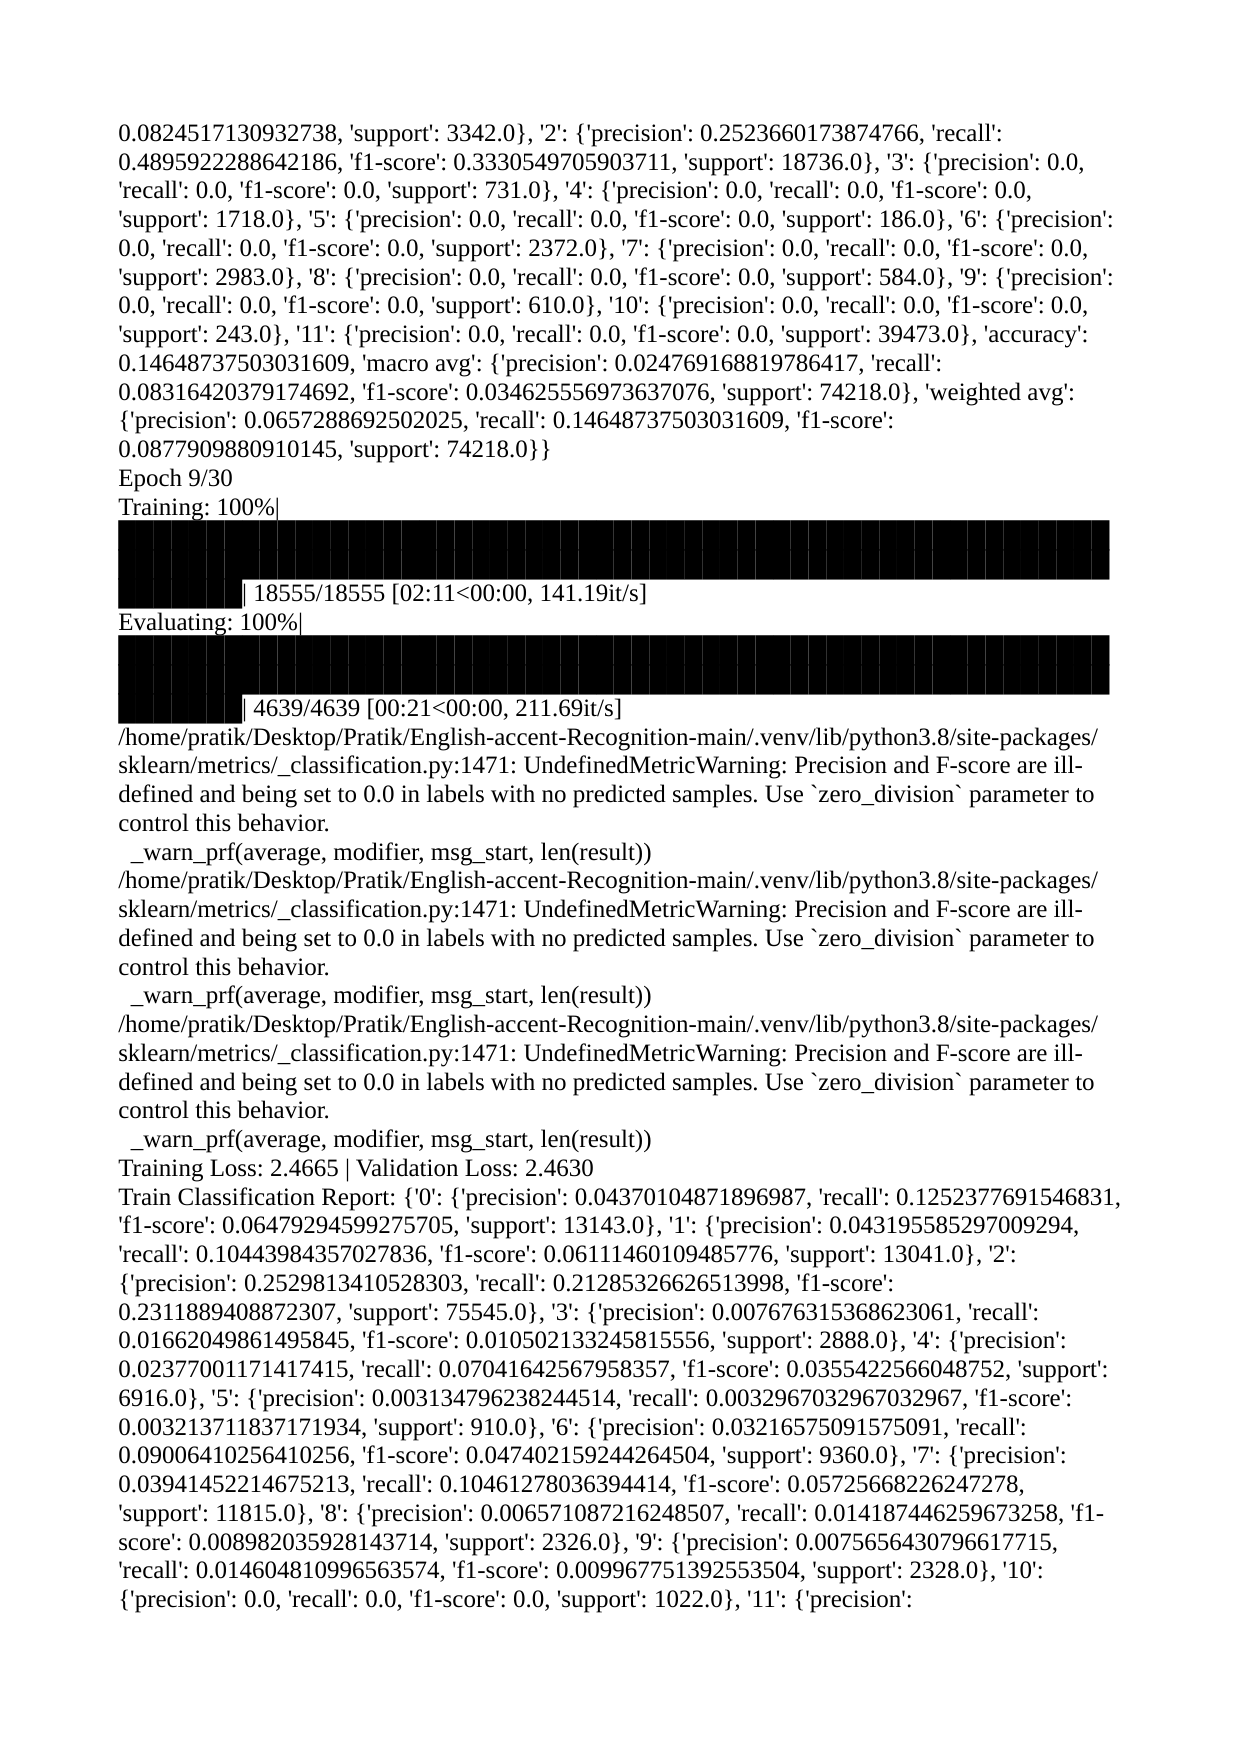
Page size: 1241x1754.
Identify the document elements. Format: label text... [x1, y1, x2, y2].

text /home/pratik/Desktop/Pratik/English-accent-Recognition-main/.venv/lib/python3.8/site-packages/sklearn/metrics/_classification.py:1471: UndefinedMetricWarning: Precision and F-score are ill-defined and being set to 0.0 in labels with no predicted samples. Use `zero_division` parameter to control this behavior. [118, 722, 1122, 837]
text Epoch 9/30 [118, 463, 1122, 492]
text _warn_prf(average, modifier, msg_start, len(result)) [118, 1124, 1122, 1153]
text 0.0824517130932738, 'support': 3342.0}, '2': {'precision': 0.2523660173874766, 'recall': 0.4895922288642186, 'f1-score': 0.3330549705903711, 'support': 18736.0}, '3': {'precision': 0.0, 'recall': 0.0, 'f1-score': 0.0, 'support': 731.0}, '4': {'precision': 0.0, 'recall': 0.0, 'f1-score': 0.0, 'support': 1718.0}, '5': {'precision': 0.0, 'recall': 0.0, 'f1-score': 0.0, 'support': 186.0}, '6': {'precision': 0.0, 'recall': 0.0, 'f1-score': 0.0, 'support': 2372.0}, '7': {'precision': 0.0, 'recall': 0.0, 'f1-score': 0.0, 'support': 2983.0}, '8': {'precision': 0.0, 'recall': 0.0, 'f1-score': 0.0, 'support': 584.0}, '9': {'precision': 0.0, 'recall': 0.0, 'f1-score': 0.0, 'support': 610.0}, '10': {'precision': 0.0, 'recall': 0.0, 'f1-score': 0.0, 'support': 243.0}, '11': {'precision': 0.0, 'recall': 0.0, 'f1-score': 0.0, 'support': 39473.0}, 'accuracy': 0.14648737503031609, 'macro avg': {'precision': 0.024769168819786417, 'recall': 0.08316420379174692, 'f1-score': 0.034625556973637076, 'support': 74218.0}, 'weighted avg': {'precision': 0.0657288692502025, 'recall': 0.14648737503031609, 'f1-score': 0.0877909880910145, 'support': 74218.0}} [118, 118, 1122, 463]
text /home/pratik/Desktop/Pratik/English-accent-Recognition-main/.venv/lib/python3.8/site-packages/sklearn/metrics/_classification.py:1471: UndefinedMetricWarning: Precision and F-score are ill-defined and being set to 0.0 in labels with no predicted samples. Use `zero_division` parameter to control this behavior. [118, 866, 1122, 981]
text /home/pratik/Desktop/Pratik/English-accent-Recognition-main/.venv/lib/python3.8/site-packages/sklearn/metrics/_classification.py:1471: UndefinedMetricWarning: Precision and F-score are ill-defined and being set to 0.0 in labels with no predicted samples. Use `zero_division` parameter to control this behavior. [118, 1009, 1122, 1124]
text Evaluating: 100%|███████████████████████████████████████████████████████████████████████████████████████████████████████████████████████| 4639/4639 [00:21<00:00, 211.69it/s] [118, 607, 1122, 722]
text _warn_prf(average, modifier, msg_start, len(result)) [118, 837, 1122, 866]
text _warn_prf(average, modifier, msg_start, len(result)) [118, 981, 1122, 1009]
text Train Classification Report: {'0': {'precision': 0.04370104871896987, 'recall': 0.1252377691546831, 'f1-score': 0.06479294599275705, 'support': 13143.0}, '1': {'precision': 0.043195585297009294, 'recall': 0.10443984357027836, 'f1-score': 0.06111460109485776, 'support': 13041.0}, '2': {'precision': 0.2529813410528303, 'recall': 0.21285326626513998, 'f1-score': 0.2311889408872307, 'support': 75545.0}, '3': {'precision': 0.007676315368623061, 'recall': 0.01662049861495845, 'f1-score': 0.010502133245815556, 'support': 2888.0}, '4': {'precision': 0.02377001171417415, 'recall': 0.07041642567958357, 'f1-score': 0.0355422566048752, 'support': 6916.0}, '5': {'precision': 0.003134796238244514, 'recall': 0.0032967032967032967, 'f1-score': 0.003213711837171934, 'support': 910.0}, '6': {'precision': 0.03216575091575091, 'recall': 0.09006410256410256, 'f1-score': 0.047402159244264504, 'support': 9360.0}, '7': {'precision': 0.03941452214675213, 'recall': 0.10461278036394414, 'f1-score': 0.05725668226247278, 'support': 11815.0}, '8': {'precision': 0.006571087216248507, 'recall': 0.014187446259673258, 'f1-score': 0.008982035928143714, 'support': 2326.0}, '9': {'precision': 0.0075656430796617715, 'recall': 0.014604810996563574, 'f1-score': 0.009967751392553504, 'support': 2328.0}, '10': {'precision': 0.0, 'recall': 0.0, 'f1-score': 0.0, 'support': 1022.0}, '11': {'precision': [118, 1182, 1122, 1613]
text Training Loss: 2.4665 | Validation Loss: 2.4630 [118, 1153, 1122, 1182]
text Training: 100%|███████████████████████████████████████████████████████████████████████████████████████████████████████████████████████| 18555/18555 [02:11<00:00, 141.19it/s] [118, 492, 1122, 607]
